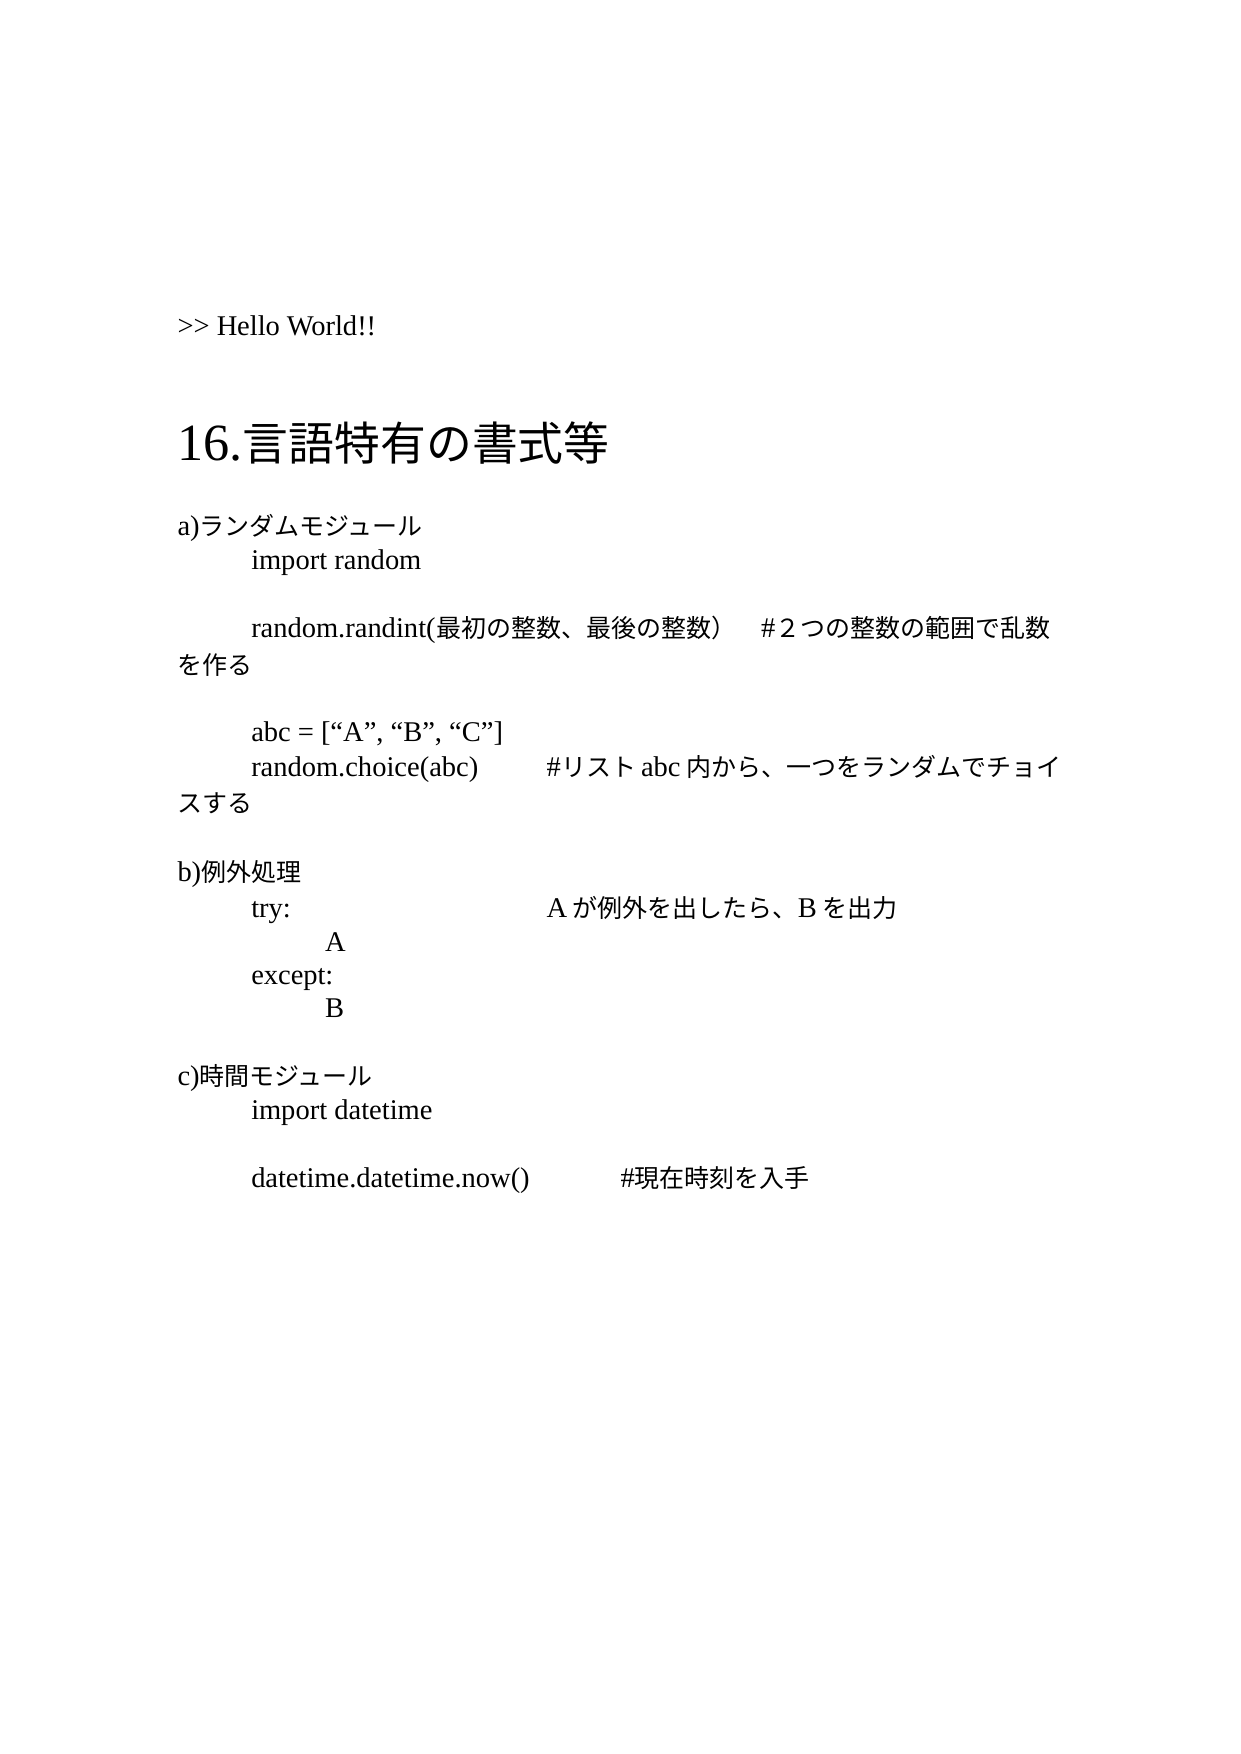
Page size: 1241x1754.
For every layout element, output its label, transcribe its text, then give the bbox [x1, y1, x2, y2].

text try: Aが例外を出したら、Bを出力 [177, 889, 1063, 925]
text import random [177, 543, 1063, 576]
text abc = [“A”, “B”, “C”] [177, 714, 1063, 747]
text datetime.datetime.now() #現在時刻を入手 [177, 1159, 1063, 1195]
text import datetime [177, 1093, 1063, 1126]
text 16.言語特有の書式等 [177, 408, 1063, 474]
text b)例外処理 [177, 853, 1063, 889]
text >> Hello World!! [177, 309, 1063, 342]
text a)ランダムモジュール [177, 507, 1063, 543]
text random.randint(最初の整数、最後の整数） #２つの整数の範囲で乱数を作る [177, 609, 1063, 681]
text random.choice(abc) #リストabc内から、一つをランダムでチョイスする [177, 747, 1063, 820]
text except: [177, 958, 1063, 991]
text A [177, 925, 1063, 958]
text B [177, 991, 1063, 1024]
text c)時間モジュール [177, 1057, 1063, 1093]
